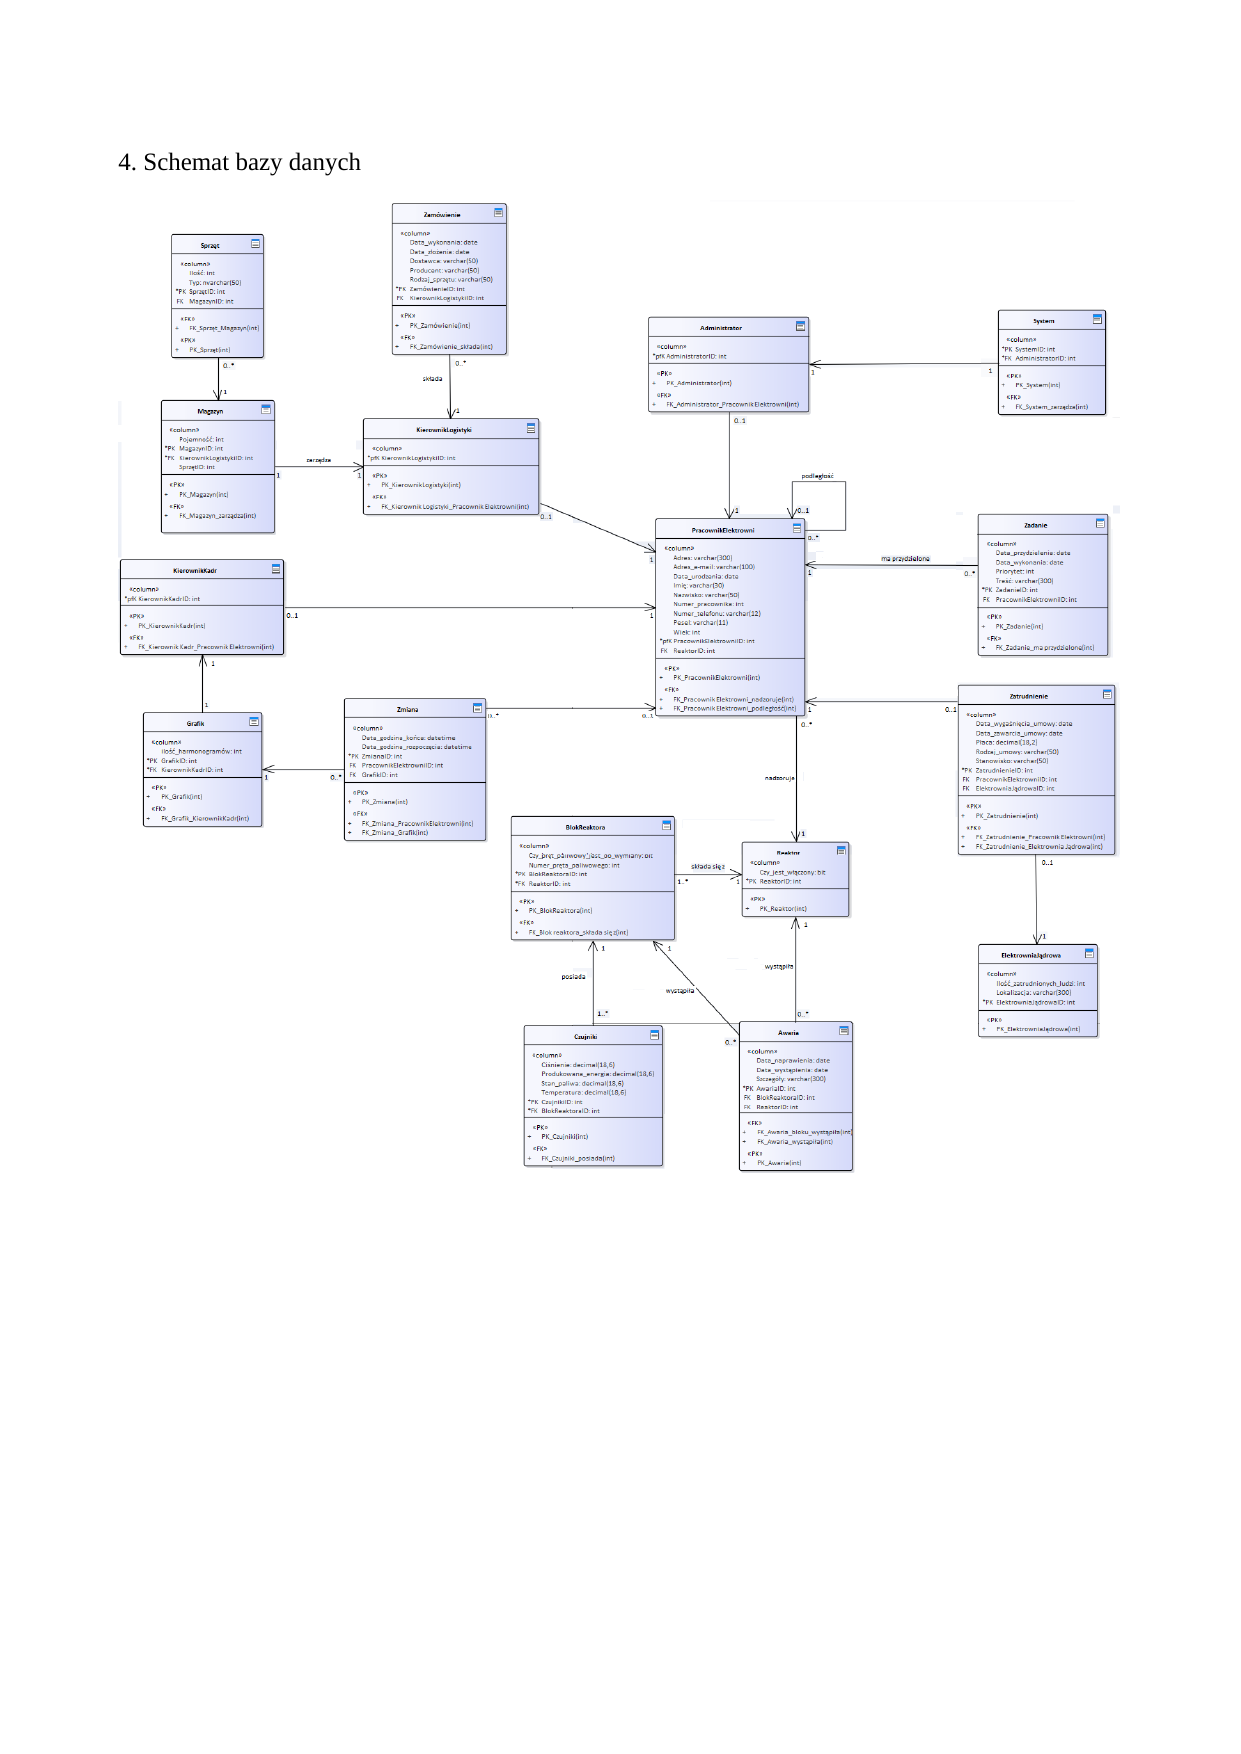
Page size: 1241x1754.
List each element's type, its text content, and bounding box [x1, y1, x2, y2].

text 4. Schemat bazy danych [118, 147, 1122, 176]
